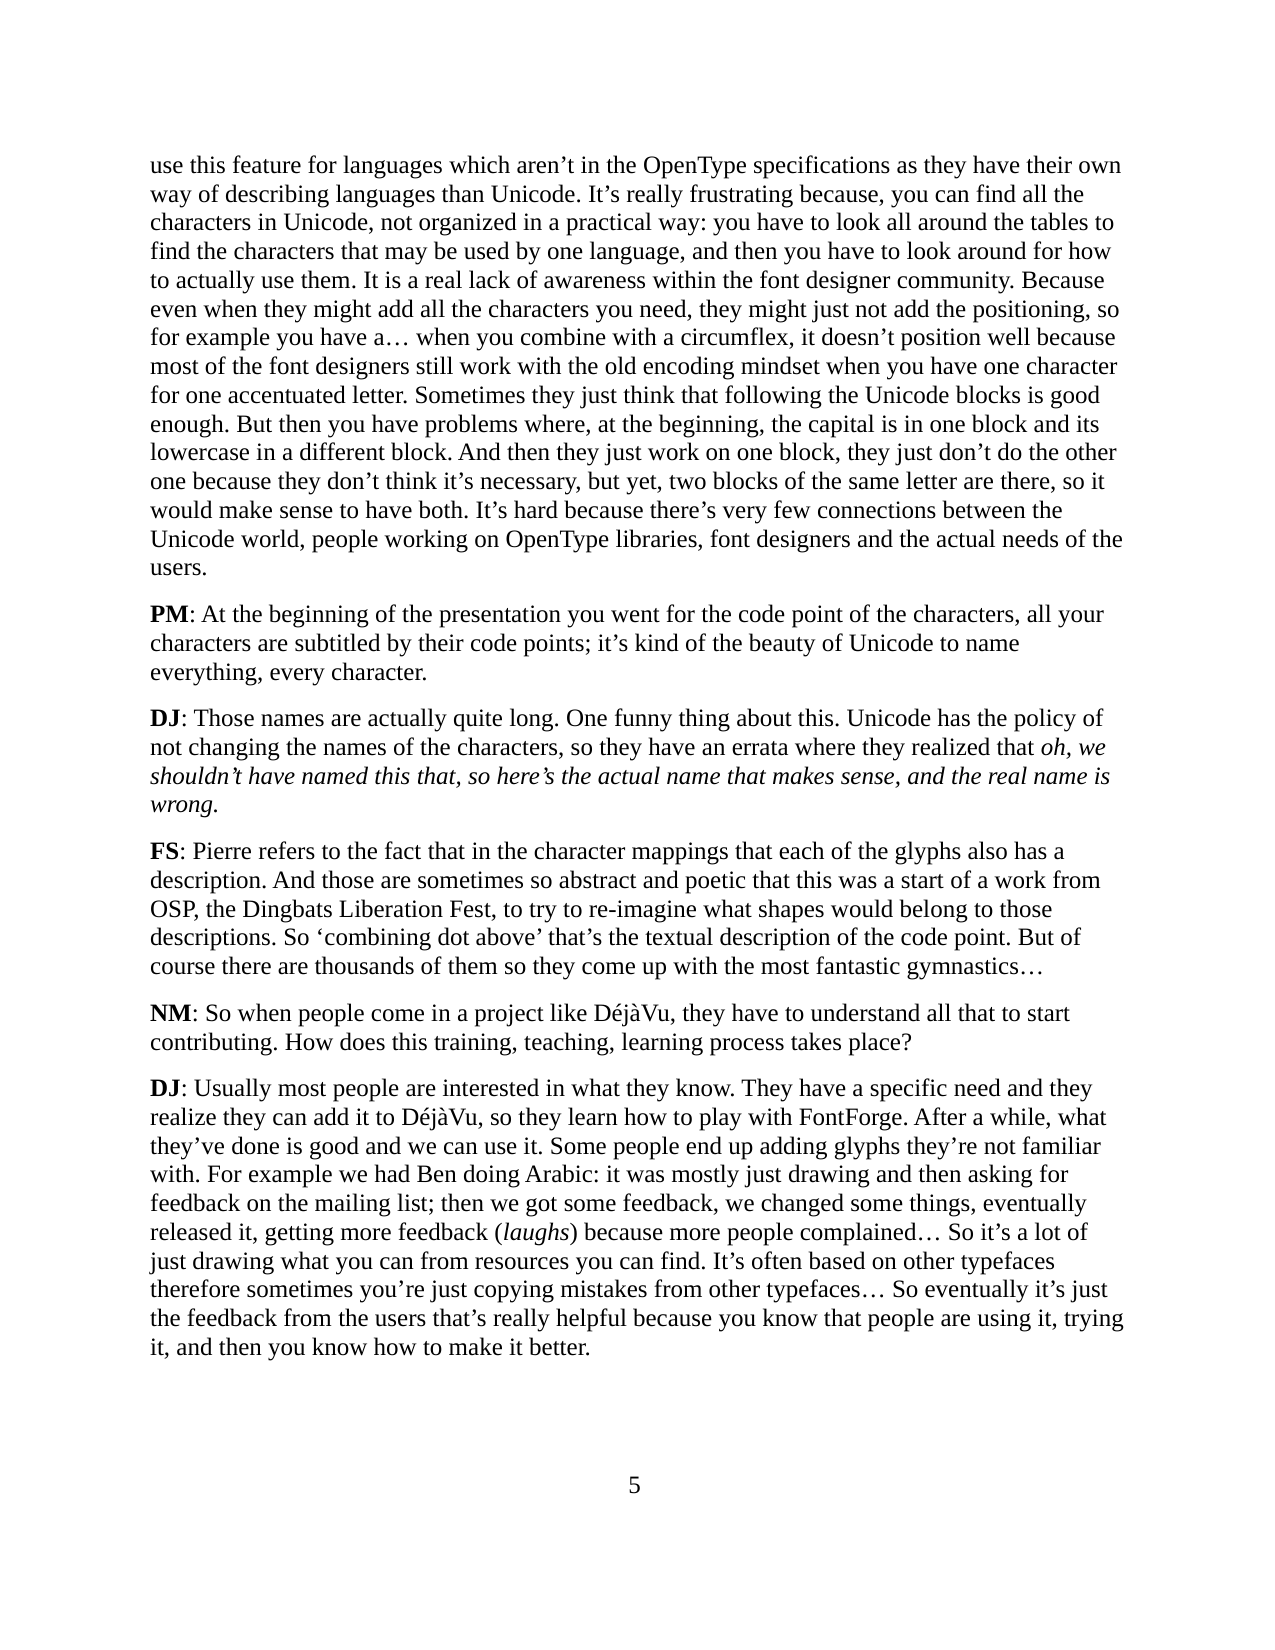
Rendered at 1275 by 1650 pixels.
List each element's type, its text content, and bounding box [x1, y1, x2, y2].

text NM: So when people come in a project like DéjàVu, they have to understand all that to start contributing. How does this training, teaching, learning process takes place? [150, 998, 1125, 1055]
text DJ: Usually most people are interested in what they know. They have a specific need and they realize they can add it to DéjàVu, so they learn how to play with FontForge. After a while, what they’ve done is good and we can use it. Some people end up adding glyphs they’re not familiar with. For example we had Ben doing Arabic: it was mostly just drawing and then asking for feedback on the mailing list; then we got some feedback, we changed some things, eventually released it, getting more feedback (laughs) because more people complained… So it’s a lot of just drawing what you can from resources you can find. It’s often based on other typefaces therefore sometimes you’re just copying mistakes from other typefaces… So eventually it’s just the feedback from the users that’s really helpful because you know that people are using it, trying it, and then you know how to make it better. [150, 1073, 1125, 1361]
text DJ: Those names are actually quite long. One funny thing about this. Unicode has the policy of not changing the names of the characters, so they have an errata where they realized that oh, we shouldn’t have named this that, so here’s the actual name that makes sense, and the real name is wrong. [150, 703, 1125, 818]
text PM: At the beginning of the presentation you went for the code point of the characters, all your characters are subtitled by their code points; it’s kind of the beauty of Unicode to name everything, every character. [150, 599, 1125, 685]
text FS: Pierre refers to the fact that in the character mappings that each of the glyphs also has a description. And those are sometimes so abstract and poetic that this was a start of a work from OSP, the Dingbats Liberation Fest, to try to re-imagine what shapes would belong to those descriptions. So ‘combining dot above’ that’s the textual description of the code point. But of course there are thousands of them so they come up with the most fantastic gymnastics… [150, 836, 1125, 980]
text use this feature for languages which aren’t in the OpenType specifications as they have their own way of describing languages than Unicode. It’s really frustrating because, you can find all the characters in Unicode, not organized in a practical way: you have to look all around the tables to find the characters that may be used by one language, and then you have to look around for how to actually use them. It is a real lack of awareness within the font designer community. Because even when they might add all the characters you need, they might just not add the positioning, so for example you have a… when you combine with a circumflex, it doesn’t position well because most of the font designers still work with the old encoding mindset when you have one character for one accentuated letter. Sometimes they just think that following the Unicode blocks is good enough. But then you have problems where, at the beginning, the capital is in one block and its lowercase in a different block. And then they just work on one block, they just don’t do the other one because they don’t think it’s necessary, but yet, two blocks of the same letter are there, so it would make sense to have both. It’s hard because there’s very few connections between the Unicode world, people working on OpenType libraries, font designers and the actual needs of the users. [150, 150, 1125, 581]
